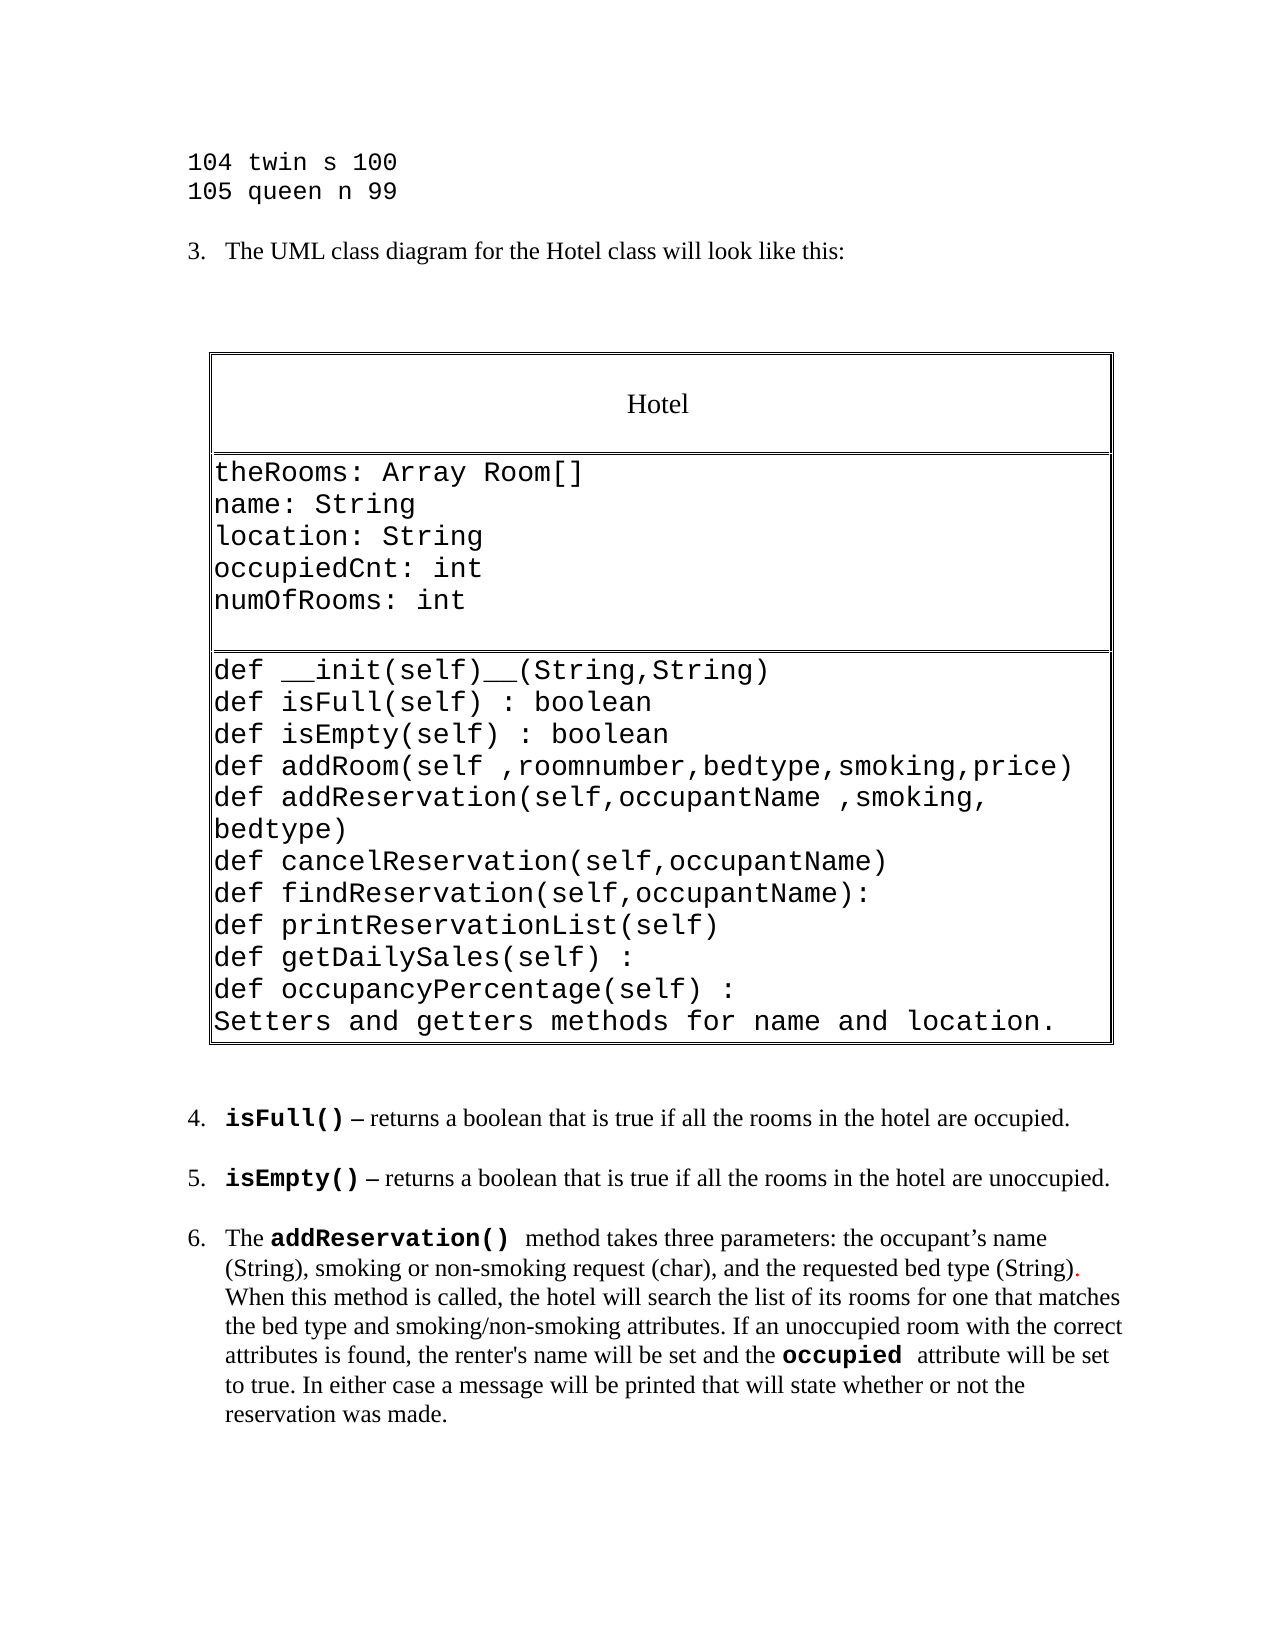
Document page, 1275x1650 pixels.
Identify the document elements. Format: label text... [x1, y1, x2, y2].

list isFull() – returns a boolean that is true if all the rooms in the hotel are occupied. [187, 1103, 1125, 1133]
table_cell def __init(self)__(String,String) def isFull(self) : boolean def isEmpty(self) : boolean def addRoom(self ,roomnumber,bedtype,smoking,price) def addReservation(self,occupantName ,smoking, bedtype) def cancelReservation(self,occupantName) def findReservation(self,occupantName): def printReservationList(self) def getDailySales(self) : def occupancyPercentage(self) : Setters and getters methods for name and location. [212, 650, 1111, 1041]
table_header Hotel [212, 355, 1110, 452]
list The addReservation() method takes three parameters: the occupant’s name (String), smoking or non-smoking request (char), and the requested bed type (String). When this method is called, the hotel will search the list of its rooms for one that matches the bed type and smoking/non-smoking attributes. If an unoccupied room with the correct attributes is found, the renter's name will be set and the occupied attribute will be set to true. In either case a message will be printed that will state whether or not the reservation was made. [187, 1223, 1125, 1428]
list The UML class diagram for the Hotel class will look like this: [187, 236, 1125, 264]
table_cell theRooms: Array Room[] name: String location: String occupiedCnt: int numOfRooms: int [210, 452, 1112, 649]
text 104 twin s 100 105 queen n 99 [187, 150, 1125, 207]
list isEmpty() – returns a boolean that is true if all the rooms in the hotel are unoccupied. [187, 1163, 1125, 1193]
